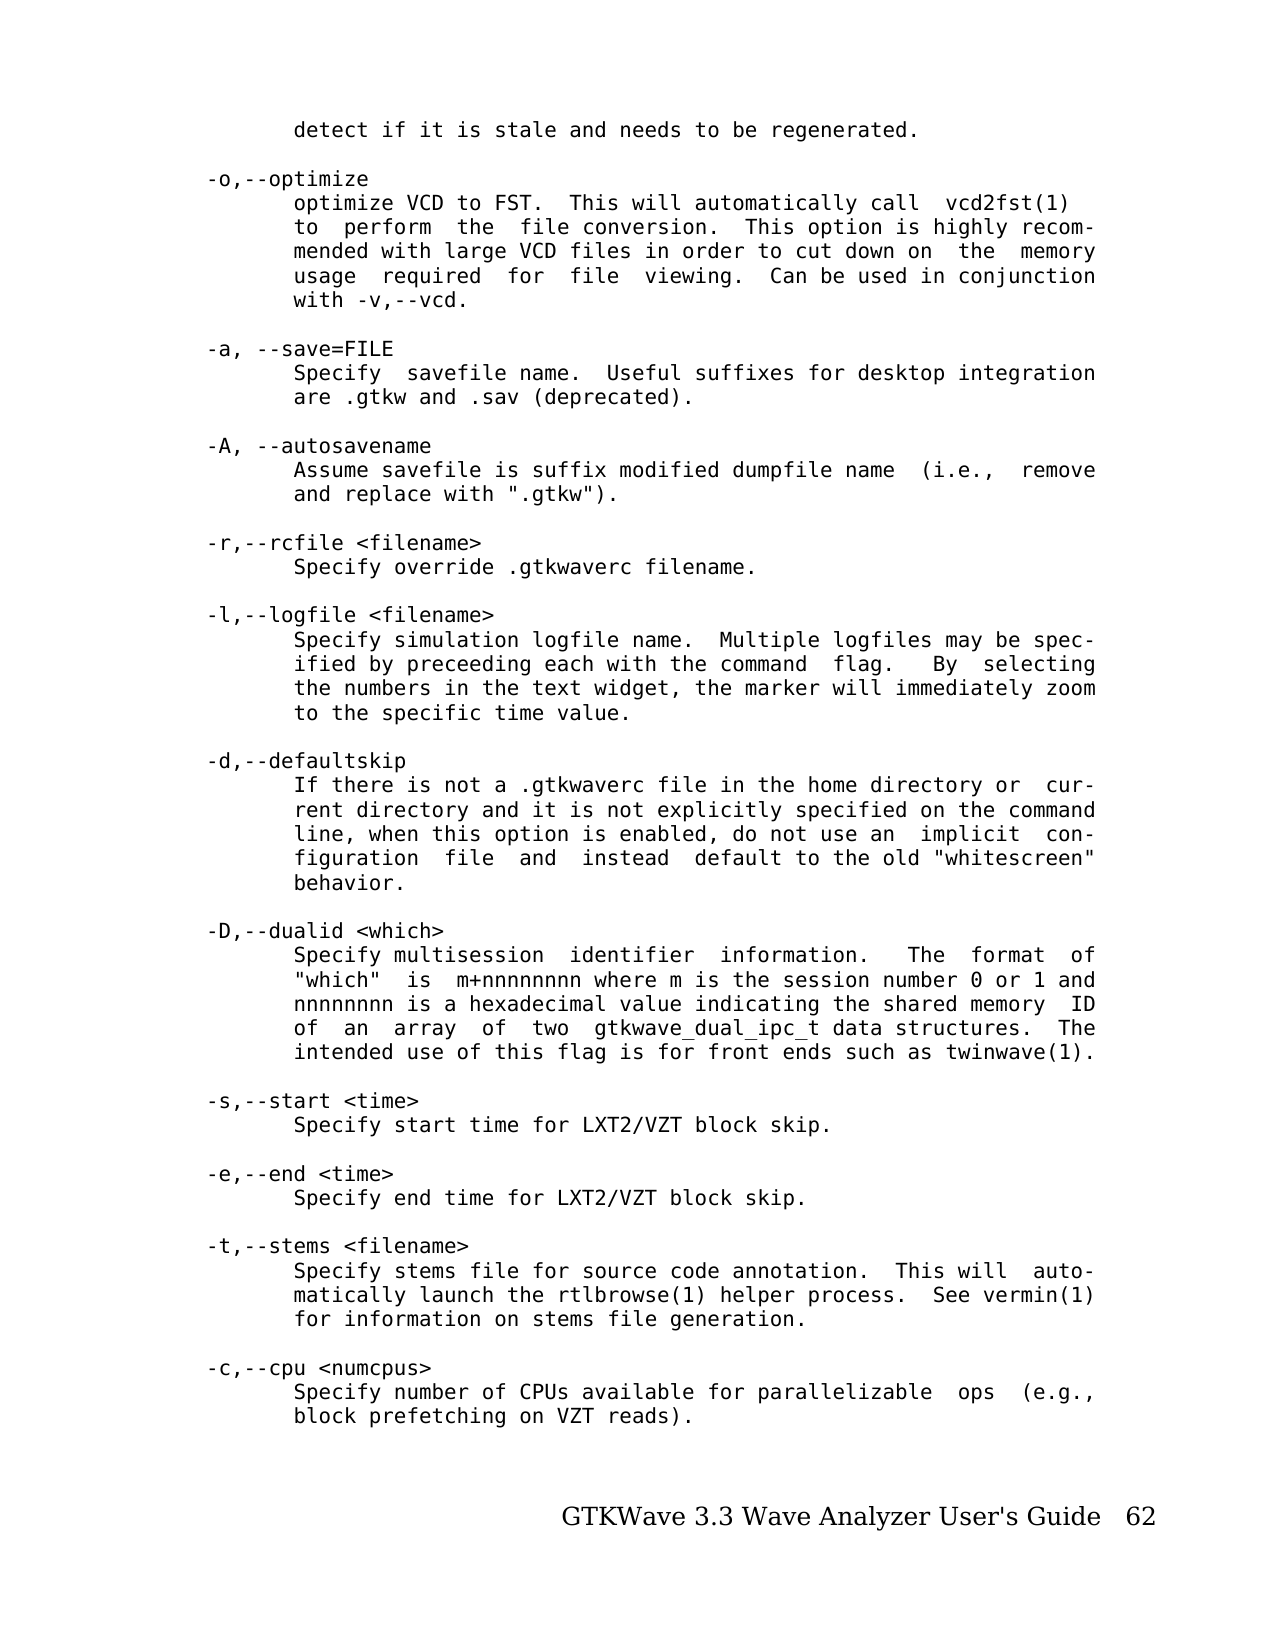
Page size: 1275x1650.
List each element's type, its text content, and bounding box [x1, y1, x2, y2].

text -c,--cpu <numcpus> [118, 1356, 1157, 1380]
text behavior. [118, 871, 1157, 895]
text optimize VCD to FST. This will automatically call vcd2fst(1) [118, 191, 1157, 215]
text Specify simulation logfile name. Multiple logfiles may be spec- [118, 628, 1157, 652]
text -t,--stems <filename> [118, 1234, 1157, 1259]
text Assume savefile is suffix modified dumpfile name (i.e., remove [118, 458, 1157, 482]
text to perform the file conversion. This option is highly recom- [118, 215, 1157, 239]
text usage required for file viewing. Can be used in conjunction [118, 264, 1157, 288]
text -d,--defaultskip [118, 749, 1157, 773]
text -D,--dualid <which> [118, 919, 1157, 943]
text to the specific time value. [118, 701, 1157, 725]
text the numbers in the text widget, the marker will immediately zoom [118, 676, 1157, 701]
text Specify number of CPUs available for parallelizable ops (e.g., [118, 1380, 1157, 1404]
text with -v,--vcd. [118, 288, 1157, 312]
text -A, --autosavename [118, 434, 1157, 458]
text -o,--optimize [118, 167, 1157, 191]
text "which" is m+nnnnnnnn where m is the session number 0 or 1 and [118, 968, 1157, 992]
text Specify end time for LXT2/VZT block skip. [118, 1186, 1157, 1210]
text rent directory and it is not explicitly specified on the command [118, 798, 1157, 822]
text Specify multisession identifier information. The format of [118, 943, 1157, 968]
text mended with large VCD files in order to cut down on the memory [118, 239, 1157, 264]
text line, when this option is enabled, do not use an implicit con- [118, 822, 1157, 846]
text Specify start time for LXT2/VZT block skip. [118, 1113, 1157, 1137]
text of an array of two gtkwave_dual_ipc_t data structures. The [118, 1016, 1157, 1040]
text -r,--rcfile <filename> [118, 531, 1157, 555]
text detect if it is stale and needs to be regenerated. [118, 118, 1157, 142]
text -l,--logfile <filename> [118, 603, 1157, 628]
text nnnnnnnn is a hexadecimal value indicating the shared memory ID [118, 992, 1157, 1016]
text ified by preceeding each with the command flag. By selecting [118, 652, 1157, 676]
text If there is not a .gtkwaverc file in the home directory or cur- [118, 773, 1157, 798]
text -a, --save=FILE [118, 337, 1157, 361]
text figuration file and instead default to the old "whitescreen" [118, 846, 1157, 871]
text Specify override .gtkwaverc filename. [118, 555, 1157, 579]
text intended use of this flag is for front ends such as twinwave(1). [118, 1040, 1157, 1065]
text and replace with ".gtkw"). [118, 482, 1157, 506]
text for information on stems file generation. [118, 1307, 1157, 1332]
text -e,--end <time> [118, 1162, 1157, 1186]
text are .gtkw and .sav (deprecated). [118, 385, 1157, 409]
text block prefetching on VZT reads). [118, 1404, 1157, 1429]
text -s,--start <time> [118, 1089, 1157, 1113]
text matically launch the rtlbrowse(1) helper process. See vermin(1) [118, 1283, 1157, 1307]
text Specify stems file for source code annotation. This will auto- [118, 1259, 1157, 1283]
text Specify savefile name. Useful suffixes for desktop integration [118, 361, 1157, 385]
